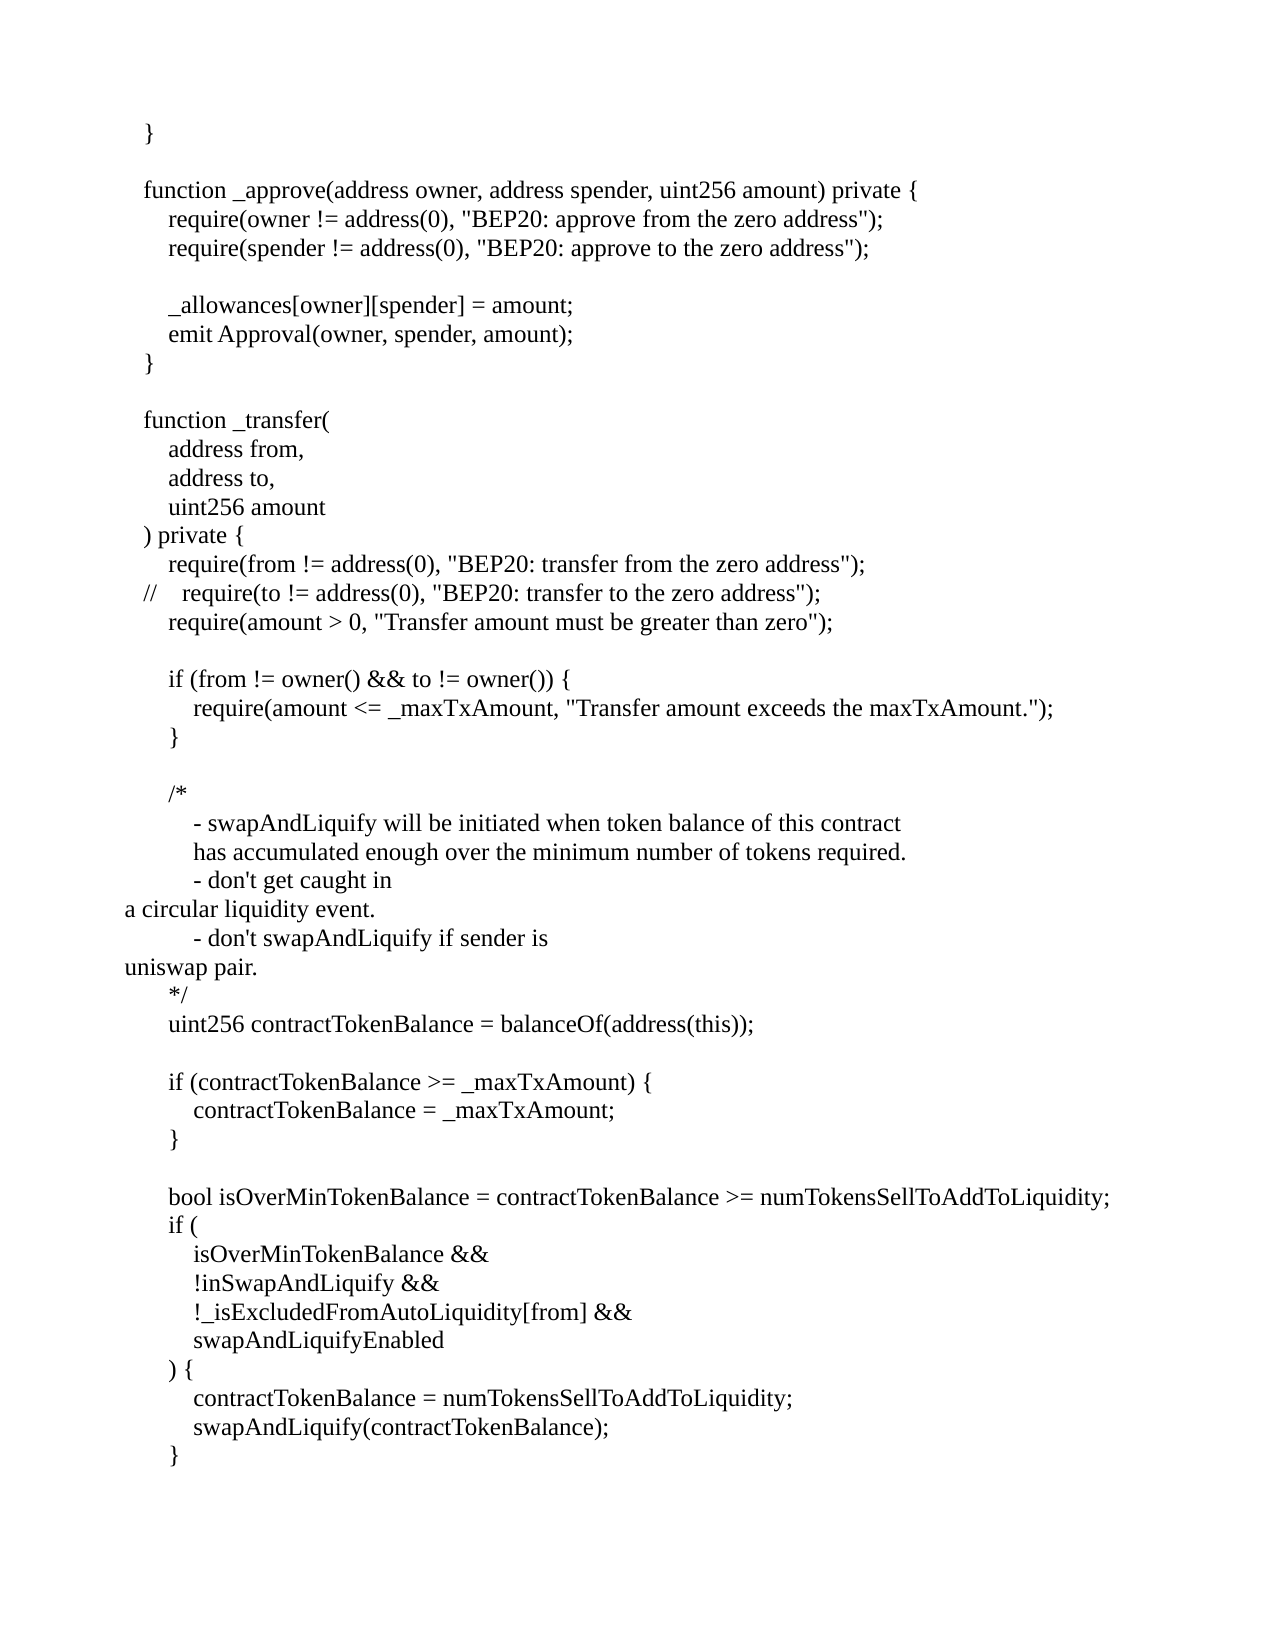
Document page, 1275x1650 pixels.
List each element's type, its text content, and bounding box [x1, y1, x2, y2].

text } function _approve(address owner, address spender, uint256 amount) private { require(owner != address(0), "BEP20: approve from the zero address"); require(spender != address(0), "BEP20: approve to the zero address"); _allowances[owner][spender] = amount; emit Approval(owner, spender, amount); } function _transfer( address from, address to, uint256 amount ) private { require(from != address(0), "BEP20: transfer from the zero address"); // require(to != address(0), "BEP20: transfer to the zero address"); require(amount > 0, "Transfer amount must be greater than zero"); if (from != owner() && to != owner()) { require(amount <= _maxTxAmount, "Transfer amount exceeds the maxTxAmount."); } /* - swapAndLiquify will be initiated when token balance of this contract has accumulated enough over the minimum number of tokens required. - don't get caught in [118, 118, 1157, 894]
text a circular liquidity event. - don't swapAndLiquify if sender is uniswap pair. */ uint256 contractTokenBalance = balanceOf(address(this)); if (contractTokenBalance >= _maxTxAmount) { contractTokenBalance = _maxTxAmount; } bool isOverMinTokenBalance = contractTokenBalance >= numTokensSellToAddToLiquidity; if ( isOverMinTokenBalance && !inSwapAndLiquify && !_isExcludedFromAutoLiquidity[from] && swapAndLiquifyEnabled ) { contractTokenBalance = numTokensSellToAddToLiquidity; swapAndLiquify(contractTokenBalance); } [118, 894, 1157, 1527]
